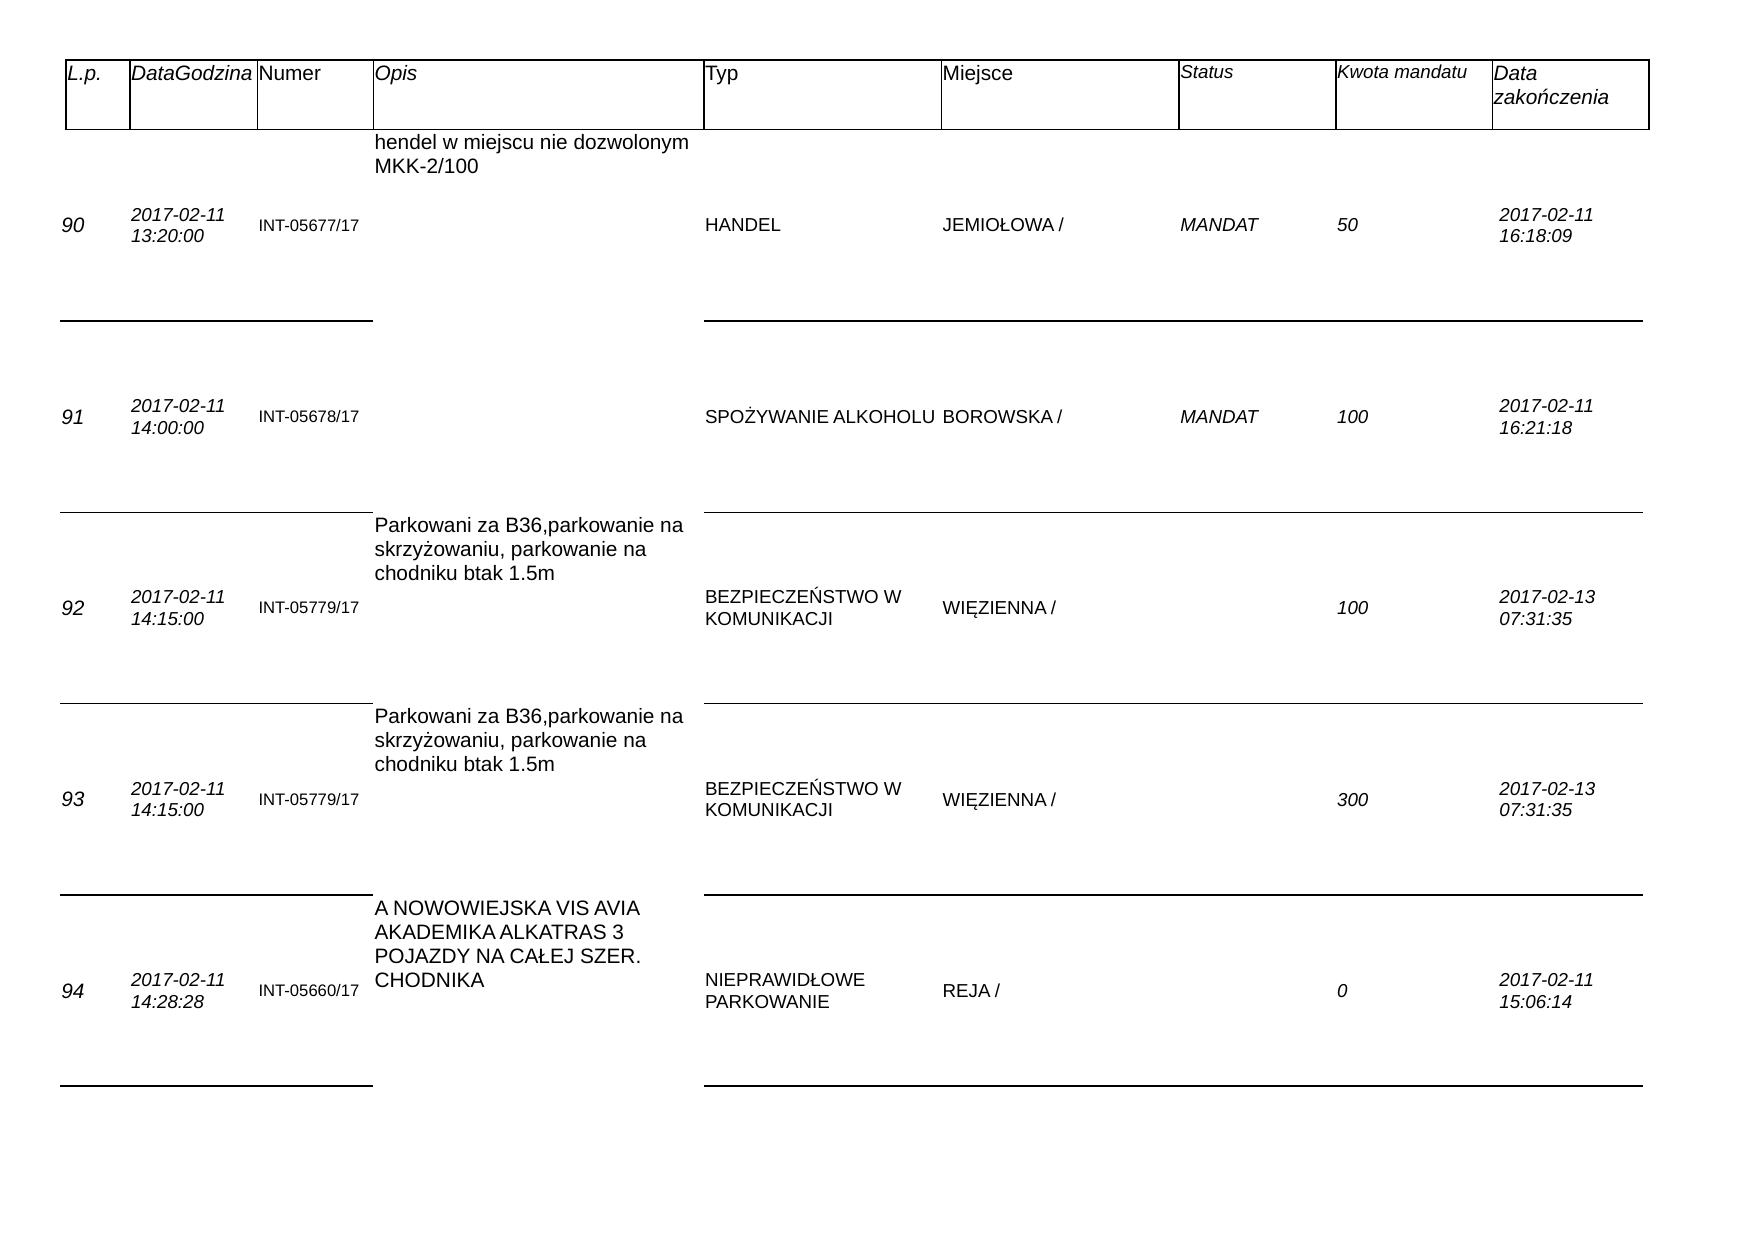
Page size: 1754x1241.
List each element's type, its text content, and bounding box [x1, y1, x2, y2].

table_cell 93 [60, 704, 130, 894]
table_cell [1643, 703, 1649, 894]
table_cell 50 [1336, 130, 1498, 320]
table_cell INT-05779/17 [257, 513, 373, 703]
table_cell 90 [60, 129, 130, 320]
table_cell INT-05660/17 [257, 896, 373, 1085]
table_cell MANDAT [1179, 322, 1336, 511]
table_cell INT-05678/17 [257, 322, 373, 511]
table_cell A NOWOWIEJSKA VIS AVIA AKADEMIKA ALKATRAS 3 POJAZDY NA CAŁEJ SZER. CHODNIKA [373, 894, 704, 1085]
table_cell [1643, 130, 1649, 320]
table_cell hendel w miejscu nie dozwolonym MKK-2/100 [373, 130, 704, 320]
table_cell WIĘZIENNA / [941, 704, 1179, 894]
table_cell 0 [1336, 896, 1498, 1085]
table_cell [1179, 896, 1336, 1085]
table_header Opis [374, 61, 703, 129]
table_cell [1643, 894, 1649, 1085]
table_header Miejsce [942, 61, 1178, 129]
table_cell REJA / [941, 896, 1179, 1085]
table_header Typ [705, 61, 941, 129]
table_cell 91 [60, 322, 130, 511]
table_cell 92 [60, 513, 130, 703]
table_cell 100 [1336, 322, 1498, 511]
table_cell [1643, 511, 1649, 703]
table_header DataGodzina [131, 61, 257, 129]
table_cell SPOŻYWANIE ALKOHOLU [704, 322, 941, 511]
table_cell 2017-02-13 07:31:35 [1498, 704, 1643, 894]
table_cell 300 [1336, 704, 1498, 894]
table_header L.p. [67, 61, 129, 129]
table_header Status [1180, 61, 1335, 129]
table_cell HANDEL [704, 130, 941, 320]
table_header [60, 59, 65, 129]
table_cell 2017-02-11 15:06:14 [1498, 896, 1643, 1085]
table_cell 2017-02-13 07:31:35 [1498, 513, 1643, 703]
table_header Kwota mandatu [1337, 61, 1492, 129]
table_cell 2017-02-11 14:15:00 [130, 704, 257, 894]
table_cell Parkowani za B36,parkowanie na skrzyżowaniu, parkowanie na chodniku btak 1.5m [373, 703, 704, 894]
table_cell 2017-02-11 14:15:00 [130, 513, 257, 703]
table_cell [1179, 513, 1336, 703]
table_cell 2017-02-11 16:18:09 [1498, 130, 1643, 320]
table_cell 2017-02-11 13:20:00 [130, 130, 257, 320]
table_cell 2017-02-11 14:00:00 [130, 322, 257, 511]
table_cell [373, 320, 704, 511]
table_header Numer [258, 61, 373, 129]
table_cell WIĘZIENNA / [941, 513, 1179, 703]
table_cell MANDAT [1179, 130, 1336, 320]
table_cell BEZPIECZEŃSTWO W KOMUNIKACJI [704, 704, 941, 894]
table_cell JEMIOŁOWA / [941, 130, 1179, 320]
table_cell 100 [1336, 513, 1498, 703]
table_cell 94 [60, 896, 130, 1085]
table_cell 2017-02-11 14:28:28 [130, 896, 257, 1085]
table_cell [1643, 320, 1649, 511]
table_cell Parkowani za B36,parkowanie na skrzyżowaniu, parkowanie na chodniku btak 1.5m [373, 511, 704, 703]
table_cell NIEPRAWIDŁOWE PARKOWANIE [704, 896, 941, 1085]
table_header Data zakończenia [1493, 61, 1648, 129]
table_cell 2017-02-11 16:21:18 [1498, 322, 1643, 511]
table_cell INT-05677/17 [257, 130, 373, 320]
table_cell BOROWSKA / [941, 322, 1179, 511]
table_cell INT-05779/17 [257, 704, 373, 894]
table_cell [1179, 704, 1336, 894]
table_cell BEZPIECZEŃSTWO W KOMUNIKACJI [704, 513, 941, 703]
